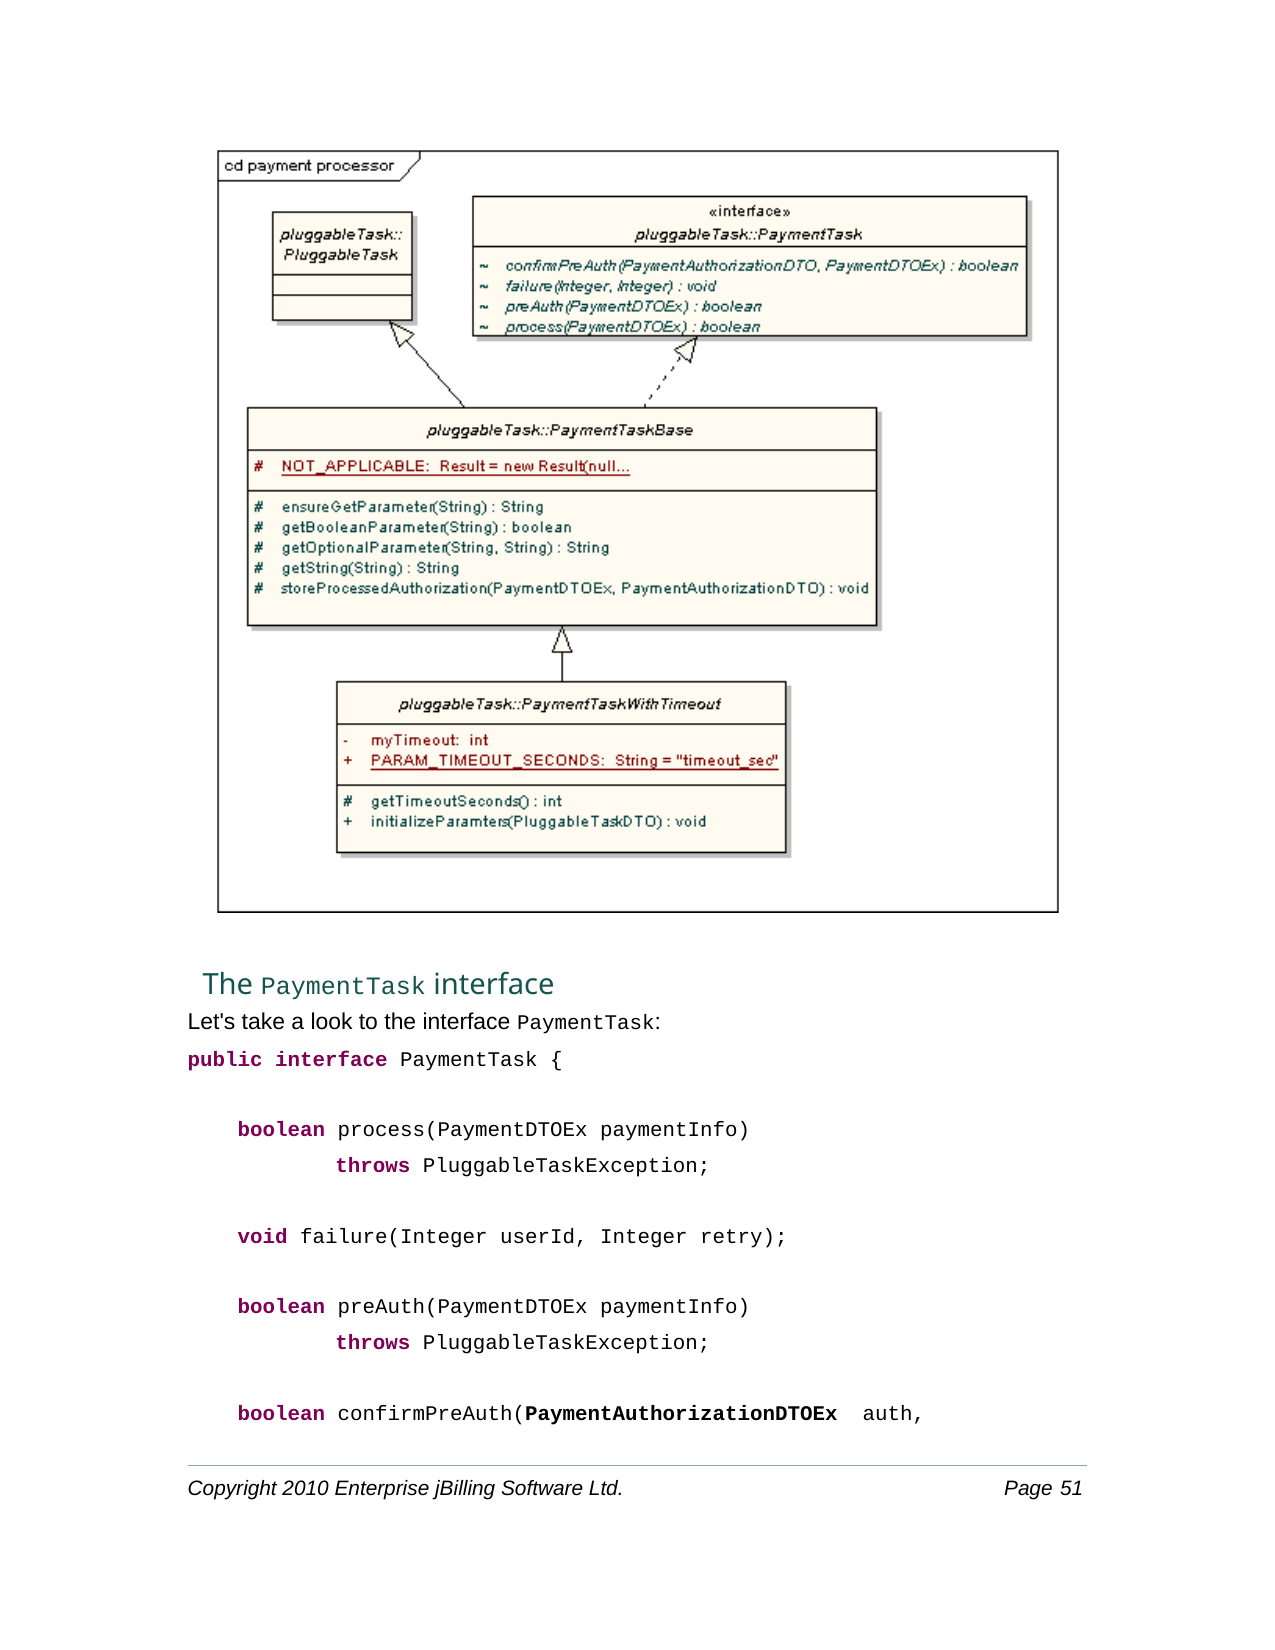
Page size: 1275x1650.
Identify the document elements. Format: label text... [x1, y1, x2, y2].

text Let's take a look to the interface PaymentTask: [187, 1009, 1087, 1036]
picture [216, 150, 1059, 913]
subtitle The PaymentTask interface [202, 963, 1087, 1003]
text boolean preAuth(PaymentDTOEx paymentInfo) [187, 1296, 1087, 1320]
text boolean process(PaymentDTOEx paymentInfo) [187, 1119, 1087, 1143]
text public interface PaymentTask { [187, 1048, 1087, 1072]
text void failure(Integer userId, Integer retry); [187, 1226, 1087, 1249]
text boolean confirmPreAuth(PaymentAuthorizationDTOEx auth, [187, 1403, 1087, 1426]
text throws PluggableTaskException; [187, 1155, 1087, 1178]
text throws PluggableTaskException; [187, 1332, 1087, 1356]
